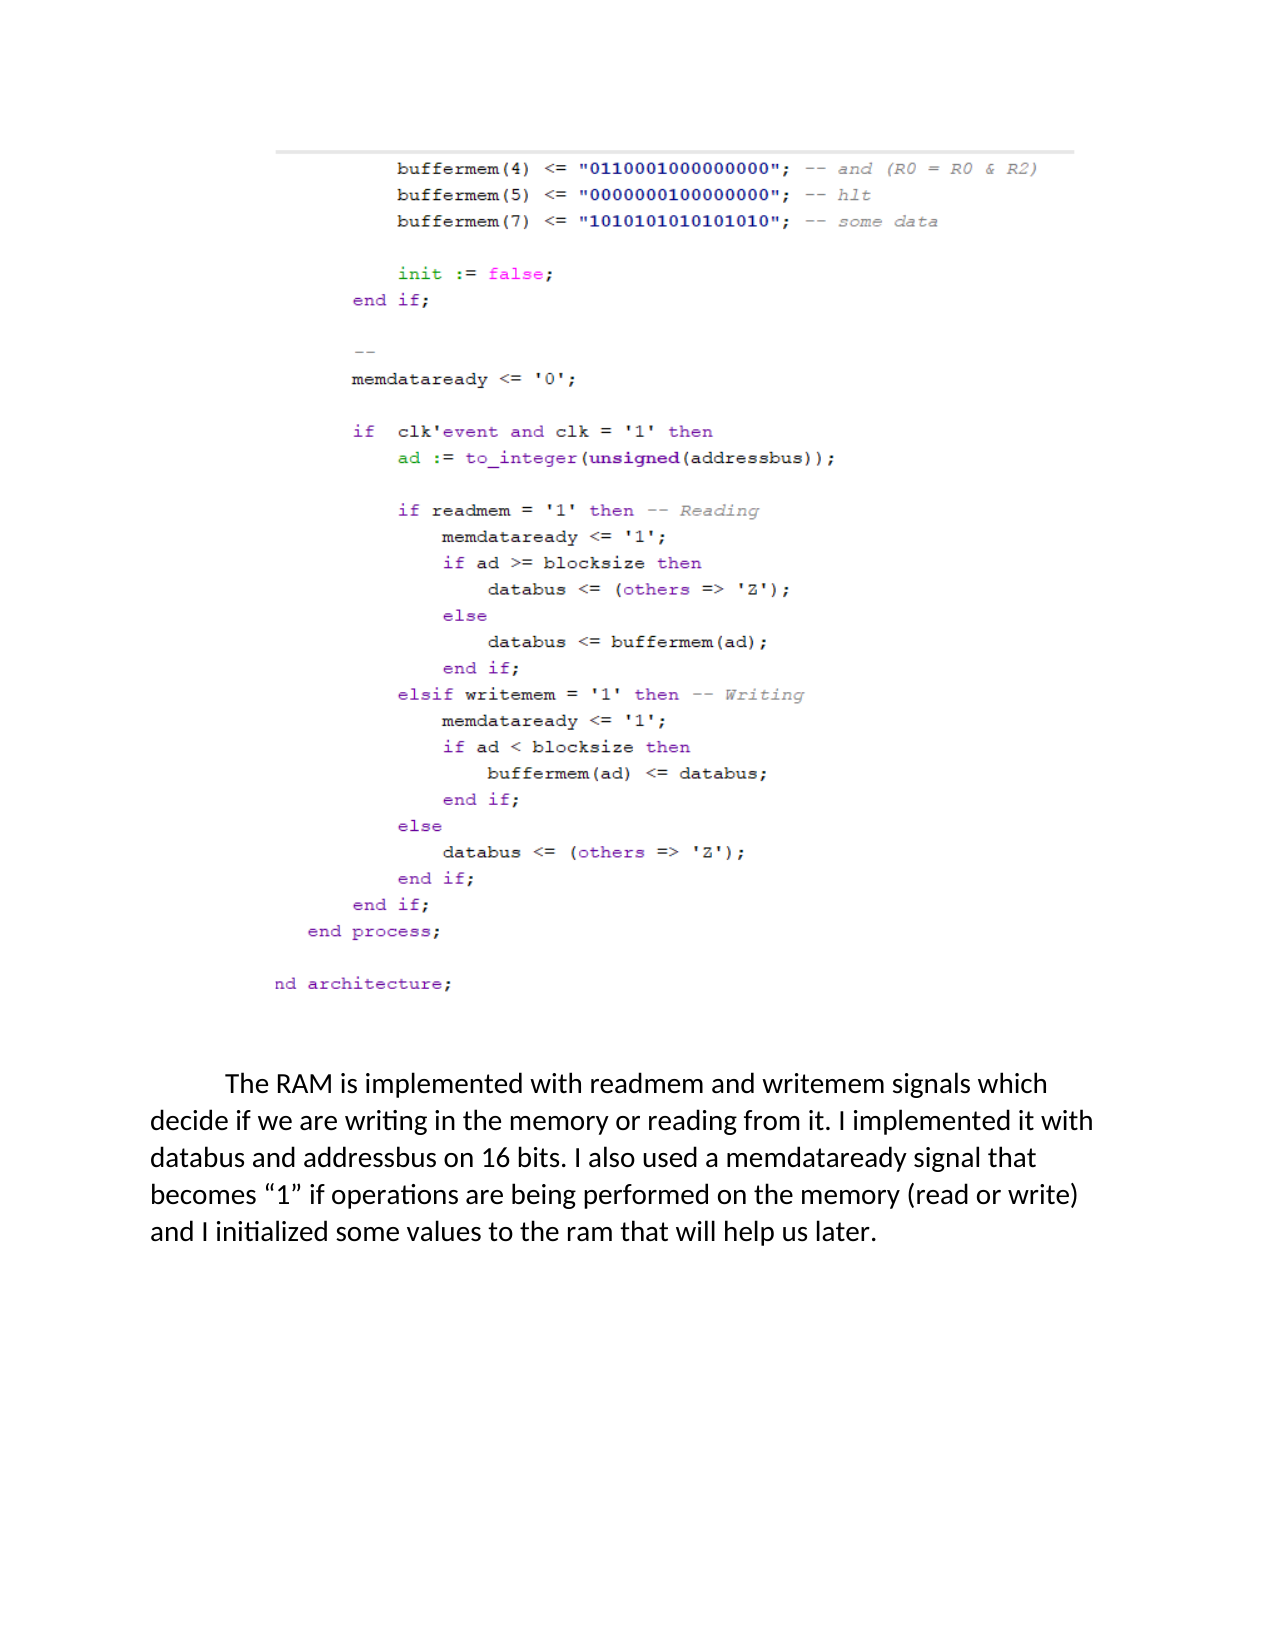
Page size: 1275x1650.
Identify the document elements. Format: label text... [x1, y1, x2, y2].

list The RAM is implemented with readmem and writemem signals which decide if we are writing in the memory or reading from it. I implemented it with databus and addressbus on 16 bits. I also used a memdataready signal that becomes “1” if operations are being performed on the memory (read or write) and I initialized some values to the ram that will help us later. [150, 1065, 1125, 1249]
